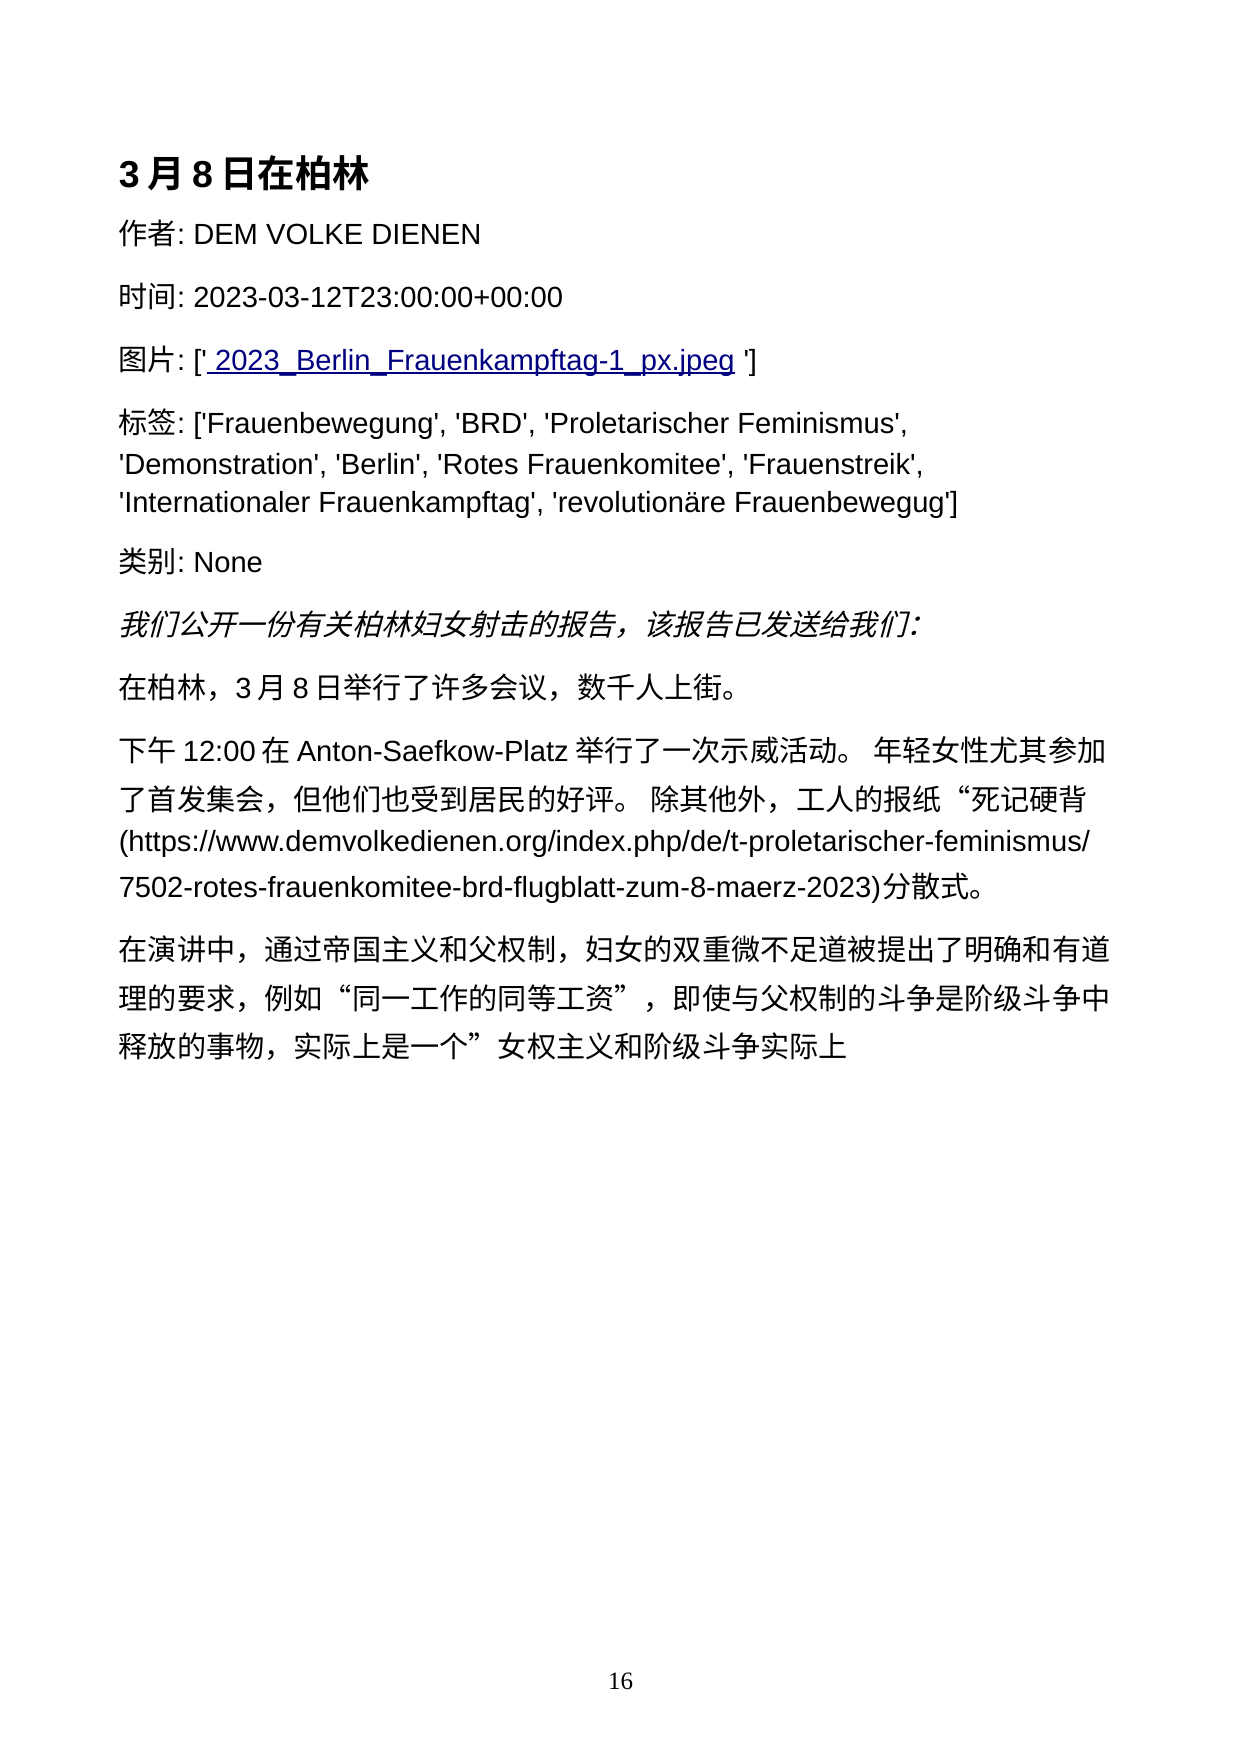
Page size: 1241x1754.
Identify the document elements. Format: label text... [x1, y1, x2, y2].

text 标签: ['Frauenbewegung', 'BRD', 'Proletarischer Feminismus', 'Demonstration', 'Berlin', 'Rotes Frauenkomitee', 'Frauenstreik', 'Internationaler Frauenkampftag', 'revolutionäre Frauenbewegug'] [118, 400, 1122, 519]
text 下午12:00在Anton-Saefkow-Platz举行了一次示威活动。 年轻女性尤其参加了首发集会，但他们也受到居民的好评。 除其他外，工人的报纸“死记硬背(https://www.demvolkedienen.org/index.php/de/t-proletarischer-feminismus/7502-rotes-frauenkomitee-brd-flugblatt-zum-8-maerz-2023)分散式。 [118, 728, 1122, 906]
text 在演讲中，通过帝国主义和父权制，妇女的双重微不足道被提出了明确和有道理的要求，例如“同一工作的同等工资”，即使与父权制的斗争是阶级斗争中释放的事物，实际上是一个”女权主义和阶级斗争实际上 [118, 927, 1122, 1066]
text 图片: [' 2023_Berlin_Frauenkampftag-1_px.jpeg '] [118, 337, 1122, 379]
text 我们公开一份有关柏林妇女射击的报告，该报告已发送给我们： [118, 602, 1122, 644]
text 时间: 2023-03-12T23:00:00+00:00 [118, 273, 1122, 316]
text 作者: DEM VOLKE DIENEN [118, 210, 1122, 253]
subtitle 3月8日在柏林 [118, 143, 1122, 198]
text 类别: None [118, 539, 1122, 581]
text 在柏林，3月8日举行了许多会议，数千人上街。 [118, 665, 1122, 707]
